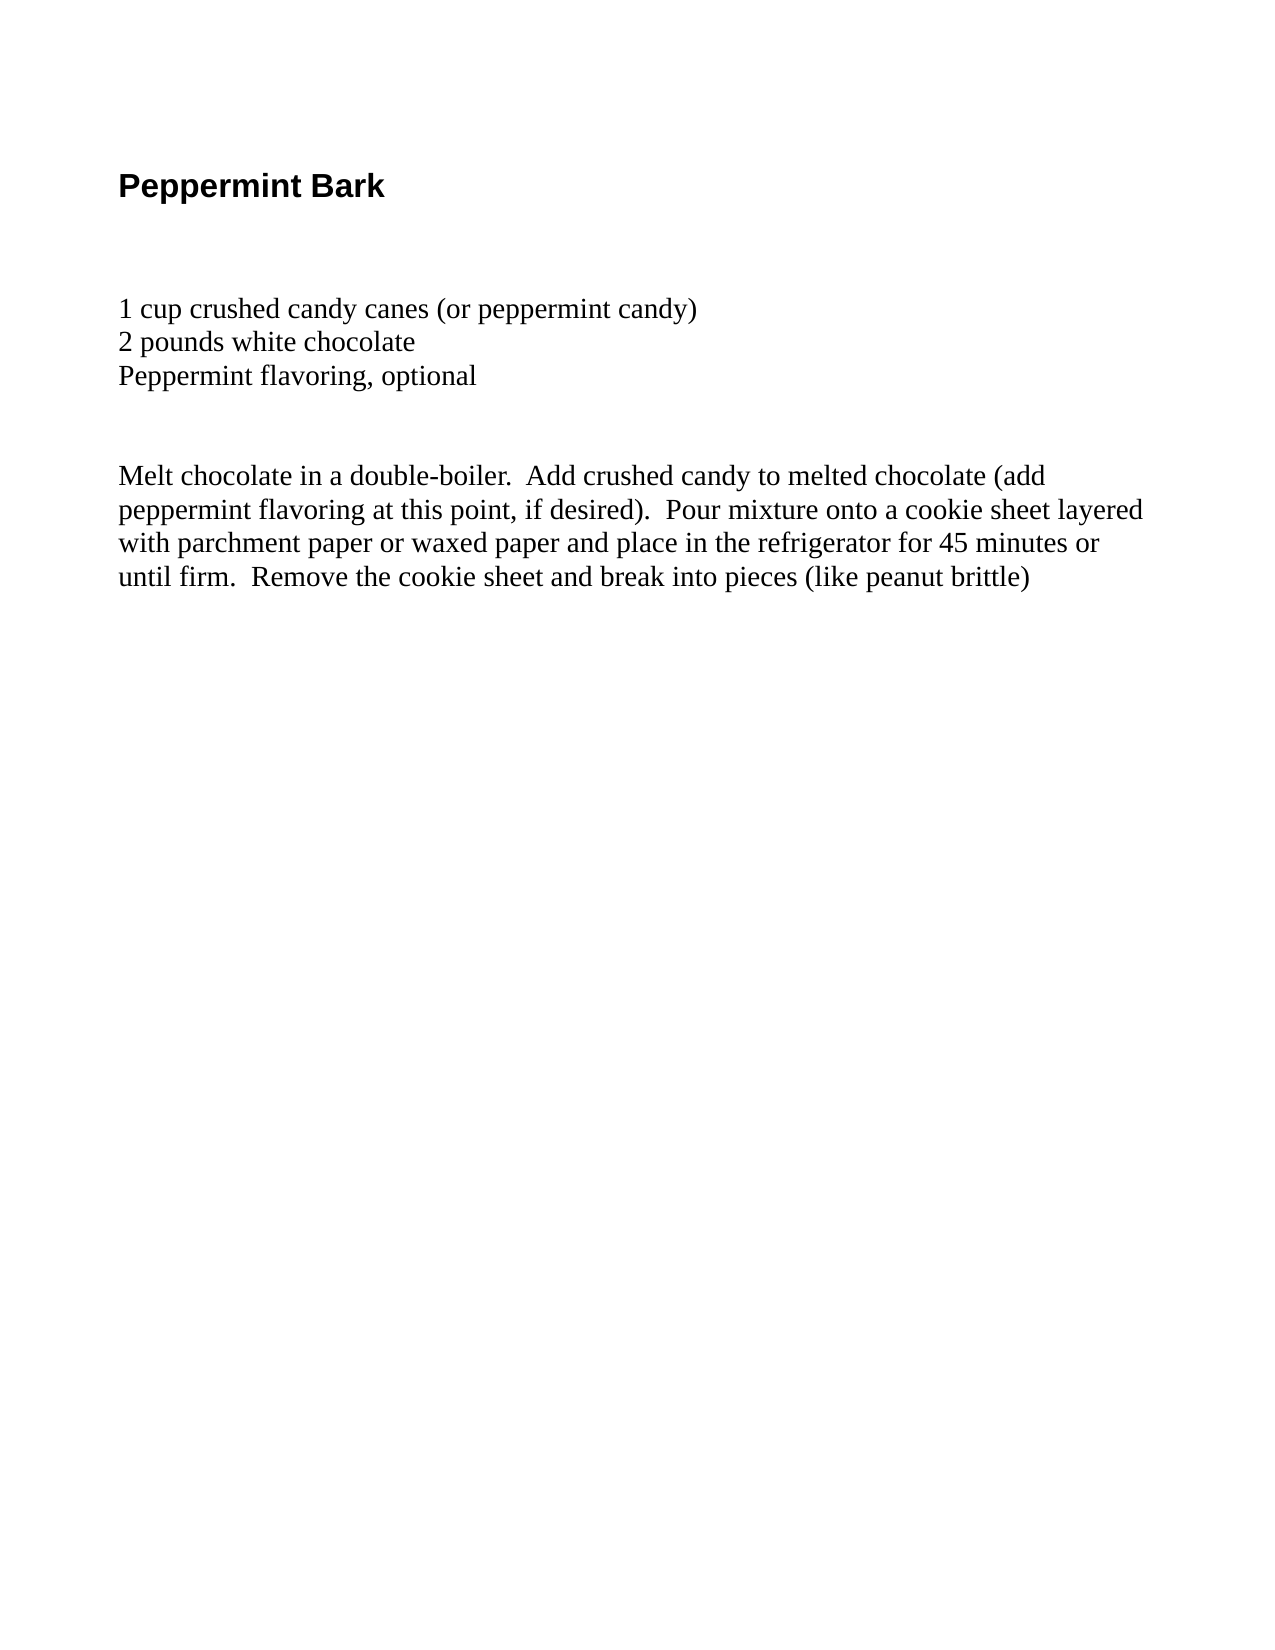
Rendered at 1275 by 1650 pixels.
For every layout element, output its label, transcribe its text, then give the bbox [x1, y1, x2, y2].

text Melt chocolate in a double-boiler. Add crushed candy to melted chocolate (add peppermint flavoring at this point, if desired). Pour mixture onto a cookie sheet layered with parchment paper or waxed paper and place in the refrigerator for 45 minutes or until firm. Remove the cookie sheet and break into pieces (like peanut brittle) [118, 458, 1157, 593]
text 1 cup crushed candy canes (or peppermint candy) [118, 291, 1157, 324]
text Peppermint Bark [118, 166, 1157, 204]
text Peppermint flavoring, optional [118, 358, 1157, 391]
text 2 pounds white chocolate [118, 324, 1157, 358]
